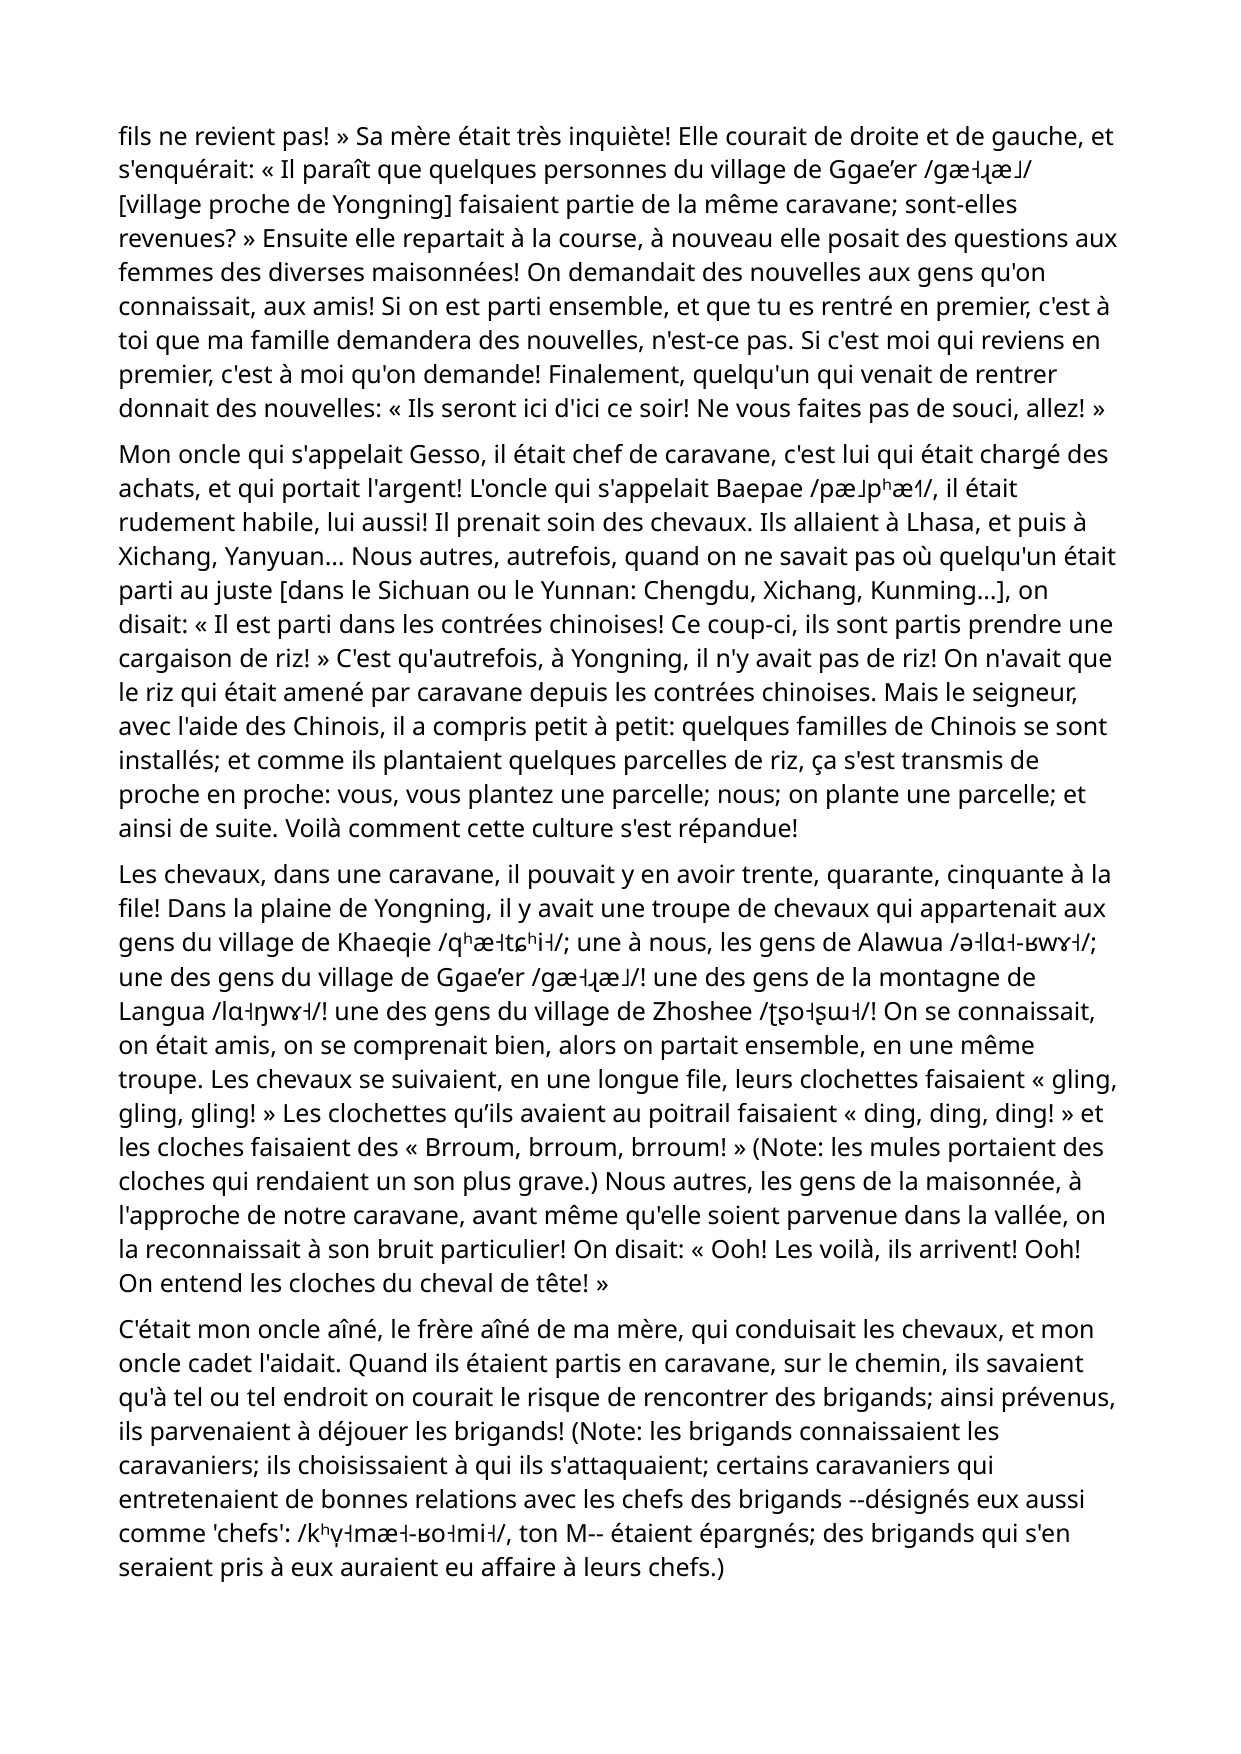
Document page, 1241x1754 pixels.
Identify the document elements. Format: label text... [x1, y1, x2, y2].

text Les chevaux, dans une caravane, il pouvait y en avoir trente, quarante, cinquante à la file! Dans la plaine de Yongning, il y avait une troupe de chevaux qui appartenait aux gens du village de Khaeqie /qʰæ˧tɕʰi˧/; une à nous, les gens de Alawua /ə˧lɑ˧-ʁwɤ˧/; une des gens du village de Ggae’er /gæ˧ɻæ˩/! une des gens de la montagne de Langua /lɑ˧ŋwɤ˧/! une des gens du village de Zhoshee /ʈʂo˧ʂɯ˧/! On se connaissait, on était amis, on se comprenait bien, alors on partait ensemble, en une même troupe. Les chevaux se suivaient, en une longue file, leurs clochettes faisaient « gling, gling, gling! » Les clochettes qu’ils avaient au poitrail faisaient « ding, ding, ding! » et les cloches faisaient des « Brroum, brroum, brroum! » (Note: les mules portaient des cloches qui rendaient un son plus grave.) Nous autres, les gens de la maisonnée, à l'approche de notre caravane, avant même qu'elle soient parvenue dans la vallée, on la reconnaissait à son bruit particulier! On disait: « Ooh! Les voilà, ils arrivent! Ooh! On entend les cloches du cheval de tête! » [118, 857, 1122, 1300]
text C'était mon oncle aîné, le frère aîné de ma mère, qui conduisait les chevaux, et mon oncle cadet l'aidait. Quand ils étaient partis en caravane, sur le chemin, ils savaient qu'à tel ou tel endroit on courait le risque de rencontrer des brigands; ainsi prévenus, ils parvenaient à déjouer les brigands! (Note: les brigands connaissaient les caravaniers; ils choisissaient à qui ils s'attaquaient; certains caravaniers qui entretenaient de bonnes relations avec les chefs des brigands --désignés eux aussi comme 'chefs': /kʰv̩˧mæ˧-ʁo˧mi˧/, ton M-- étaient épargnés; des brigands qui s'en seraient pris à eux auraient eu affaire à leurs chefs.) [118, 1312, 1122, 1584]
text Mon oncle qui s'appelait Gesso, il était chef de caravane, c'est lui qui était chargé des achats, et qui portait l'argent! L'oncle qui s'appelait Baepae /pæ˩pʰæ˧˥/, il était rudement habile, lui aussi! Il prenait soin des chevaux. Ils allaient à Lhasa, et puis à Xichang, Yanyuan… Nous autres, autrefois, quand on ne savait pas où quelqu'un était parti au juste [dans le Sichuan ou le Yunnan: Chengdu, Xichang, Kunming…], on disait: « Il est parti dans les contrées chinoises! Ce coup-ci, ils sont partis prendre une cargaison de riz! » C'est qu'autrefois, à Yongning, il n'y avait pas de riz! On n'avait que le riz qui était amené par caravane depuis les contrées chinoises. Mais le seigneur, avec l'aide des Chinois, il a compris petit à petit: quelques familles de Chinois se sont installés; et comme ils plantaient quelques parcelles de riz, ça s'est transmis de proche en proche: vous, vous plantez une parcelle; nous; on plante une parcelle; et ainsi de suite. Voilà comment cette culture s'est répandue! [118, 436, 1122, 845]
text fils ne revient pas! » Sa mère était très inquiète! Elle courait de droite et de gauche, et s'enquérait: « Il paraît que quelques personnes du village de Ggae’er /gæ˧ɻæ˩/ [village proche de Yongning] faisaient partie de la même caravane; sont-elles revenues? » Ensuite elle repartait à la course, à nouveau elle posait des questions aux femmes des diverses maisonnées! On demandait des nouvelles aux gens qu'on connaissait, aux amis! Si on est parti ensemble, et que tu es rentré en premier, c'est à toi que ma famille demandera des nouvelles, n'est-ce pas. Si c'est moi qui reviens en premier, c'est à moi qu'on demande! Finalement, quelqu'un qui venait de rentrer donnait des nouvelles: « Ils seront ici d'ici ce soir! Ne vous faites pas de souci, allez! » [118, 118, 1122, 425]
